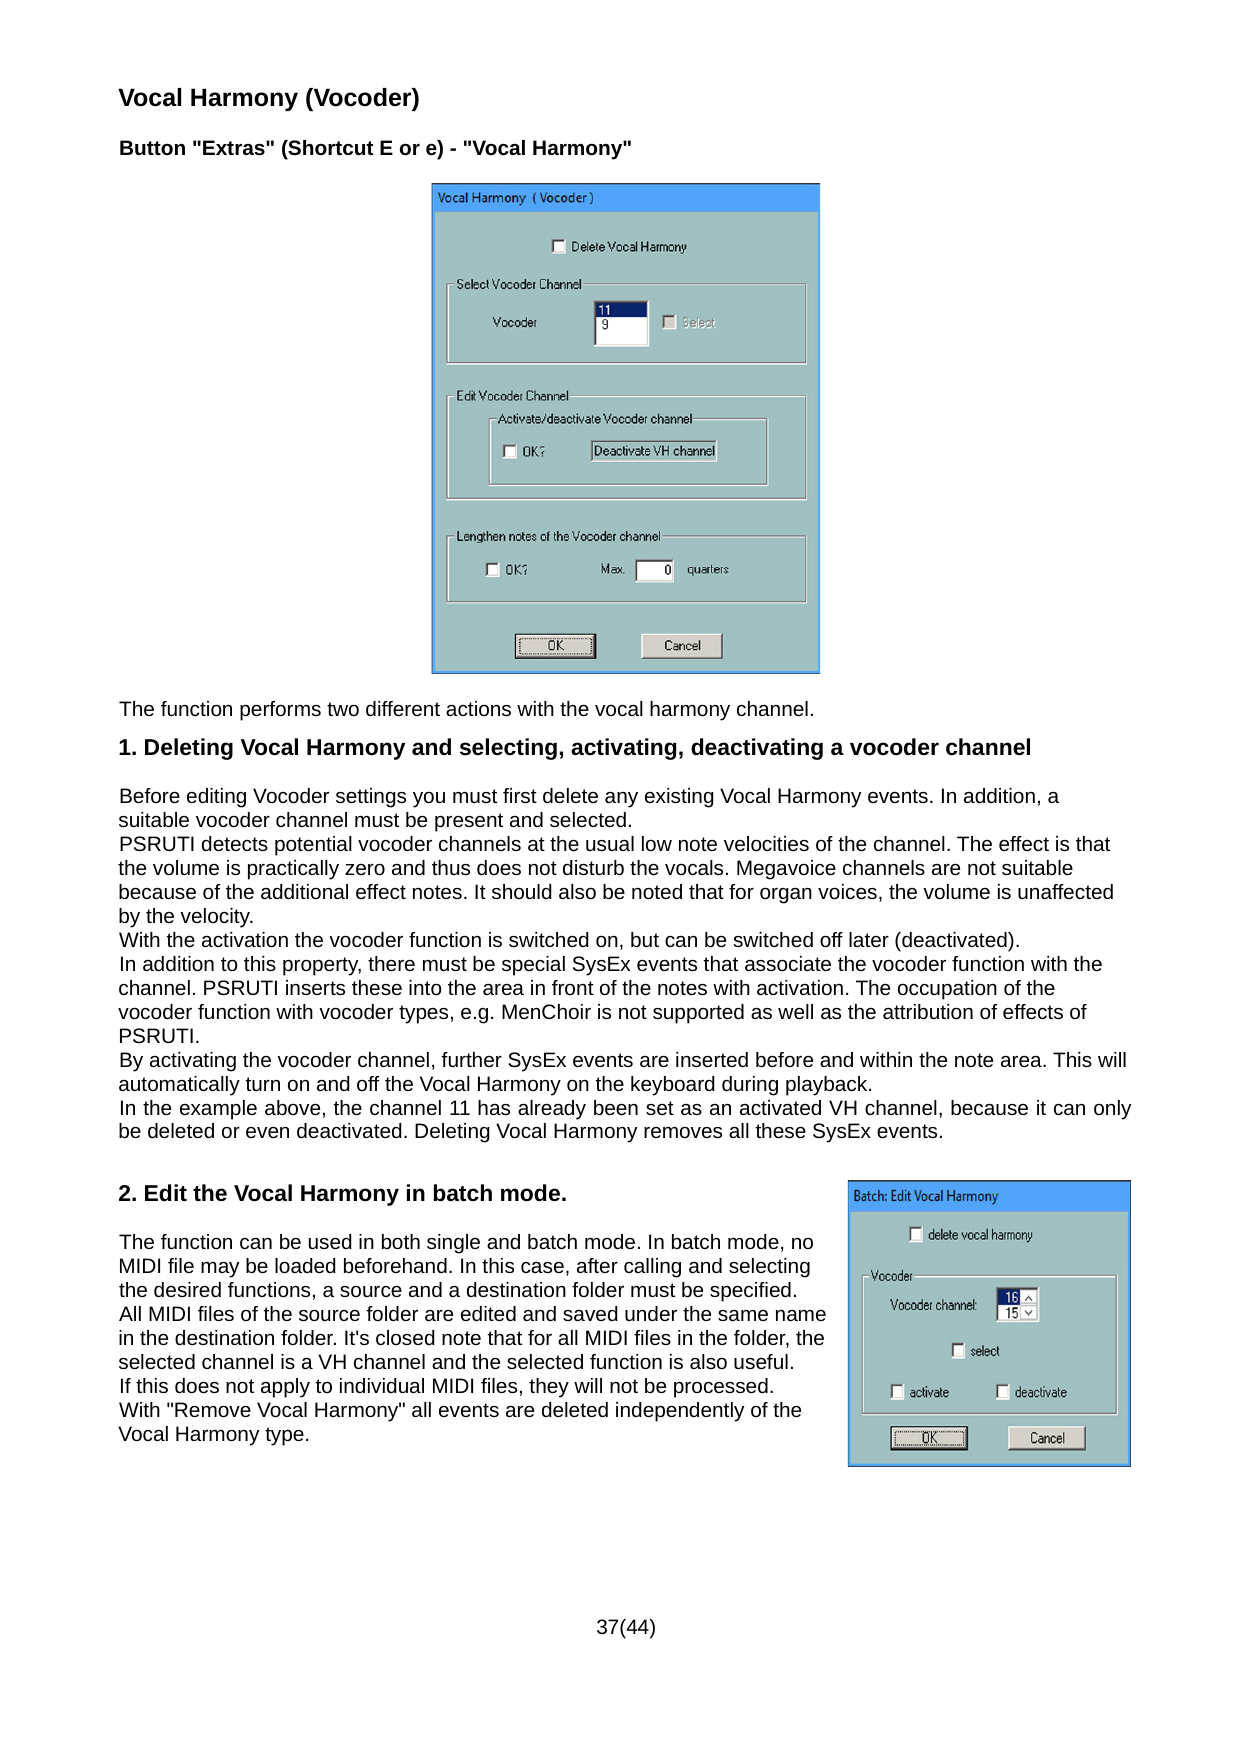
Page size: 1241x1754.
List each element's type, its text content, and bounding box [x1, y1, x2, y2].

text In the example above, the channel 11 has already been set as an activated VH channel, because it can only be deleted or even deactivated. Deleting Vocal Harmony removes all these SysEx events. [118, 1095, 1134, 1143]
text With the activation the vocoder function is switched on, but can be switched off later (deactivated). [118, 928, 1134, 952]
text The function performs two different actions with the vocal harmony channel. [118, 697, 1134, 721]
text Before editing Vocoder settings you must first delete any existing Vocal Harmony events. In addition, a suitable vocoder channel must be present and selected. [118, 784, 1134, 832]
text PSRUTI detects potential vocoder channels at the usual low note velocities of the channel. The effect is that the volume is practically zero and thus does not disturb the vocals. Megavoice channels are not suitable because of the additional effect notes. It should also be noted that for organ voices, the volume is unaffected by the velocity. [118, 832, 1134, 928]
picture [431, 183, 821, 674]
text Button "Extras" (Shortcut E or e) - "Vocal Harmony" [118, 136, 1134, 160]
text All MIDI files of the source folder are edited and saved under the same name in the destination folder. It's closed note that for all MIDI files in the folder, the selected channel is a VH channel and the selected function is also useful. [118, 1302, 847, 1374]
text If this does not apply to individual MIDI files, they will not be processed. [118, 1374, 847, 1398]
subtitle Vocal Harmony (Vocoder) [118, 83, 1134, 112]
text In addition to this property, there must be special SysEx events that associate the vocoder function with the channel. PSRUTI inserts these into the area in front of the notes with activation. The occupation of the vocoder function with vocoder types, e.g. MenChoir is not supported as well as the attribution of effects of PSRUTI. [118, 952, 1134, 1047]
text The function can be used in both single and batch mode. In batch mode, no MIDI file may be loaded beforehand. In this case, after calling and selecting [118, 1230, 847, 1278]
text With "Remove Vocal Harmony" all events are deleted independently of the Vocal Harmony type. [118, 1398, 847, 1446]
text the desired functions, a source and a destination folder must be specified. [118, 1278, 847, 1302]
text By activating the vocoder channel, further SysEx events are inserted before and within the note area. This will automatically turn on and off the Vocal Harmony on the keyboard during playback. [118, 1047, 1134, 1095]
subtitle 1. Deleting Vocal Harmony and selecting, activating, deactivating a vocoder channel [118, 733, 1134, 760]
subtitle 2. Edit the Vocal Harmony in batch mode. [118, 1180, 847, 1206]
picture [847, 1180, 1131, 1467]
